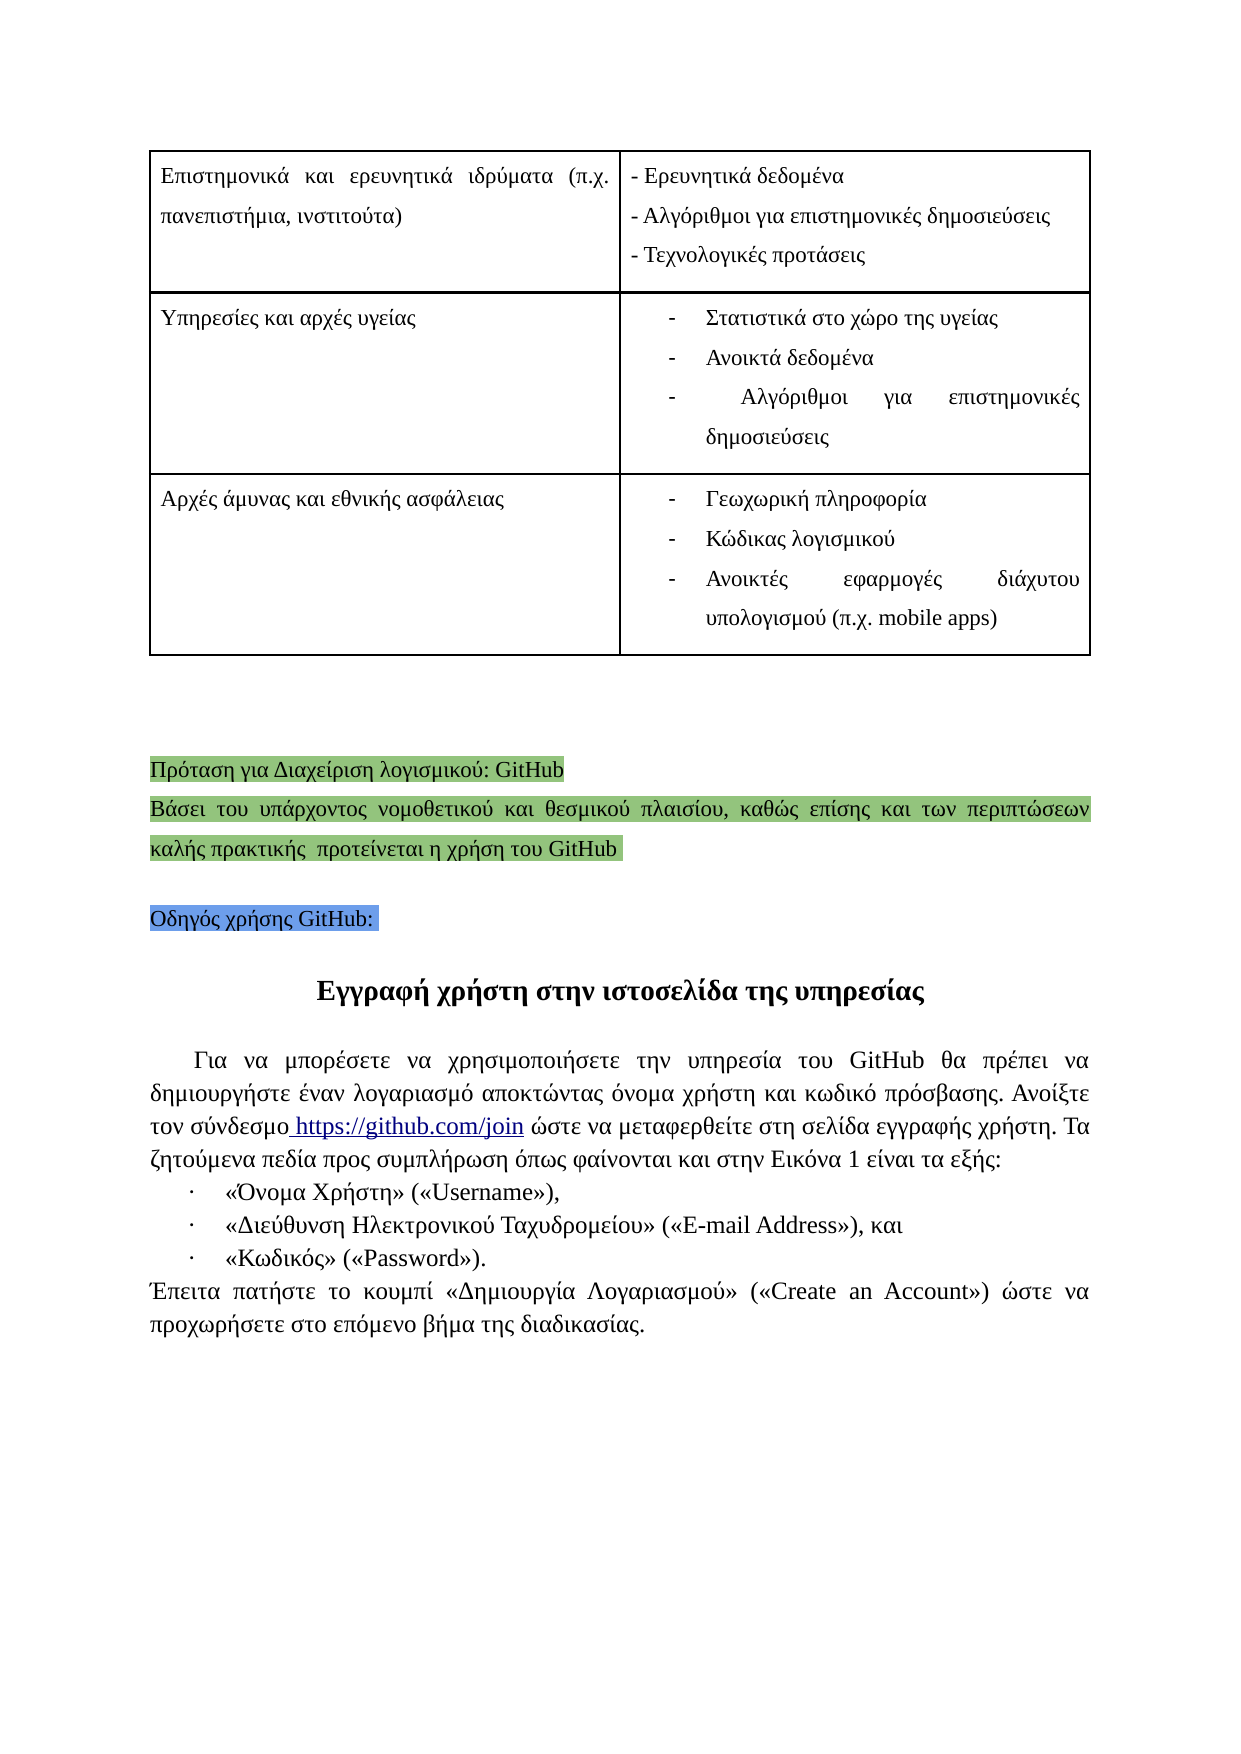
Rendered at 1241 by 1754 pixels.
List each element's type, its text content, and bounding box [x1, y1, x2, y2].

table_cell Στατιστικά στο χώρο της υγείας Ανοικτά δεδομένα Αλγόριθμοι για επιστημονικές δημοσιεύσεις [621, 294, 1089, 473]
text Εγγραφή χρήστη στην ιστοσελίδα της υπηρεσίας [150, 973, 1091, 1007]
text Βάσει του υπάρχοντος νομοθετικού και θεσμικού πλαισίου, καθώς επίσης και των περιπτώσεων καλής πρακτικής προτείνεται η χρήση του GitHub [150, 796, 1091, 861]
text · «Όνομα Χρήστη» («Username»), [187, 1177, 1091, 1206]
table_cell Γεωχωρική πληροφορία Κώδικας λογισμικού Ανοικτές εφαρμογές διάχυτου υπολογισμού (π.χ. mobile apps) [621, 475, 1089, 654]
text Οδηγός χρήσης GitHub: [150, 905, 1091, 931]
table_cell Υπηρεσίες και αρχές υγείας [151, 294, 619, 473]
table_cell Αρχές άμυνας και εθνικής ασφάλειας [151, 475, 619, 654]
text Πρόταση για Διαχείριση λογισμικού: GitHub [150, 756, 1091, 782]
text · «Διεύθυνση Ηλεκτρονικού Ταχυδρομείου» («E-mail Address»), και [187, 1210, 1091, 1239]
text · «Κωδικός» («Password»). [187, 1243, 1091, 1272]
text Για να μπορέσετε να χρησιμοποιήσετε την υπηρεσία του GitHub θα πρέπει να δημιουργήστε έναν λογαριασμό αποκτώντας όνομα χρήστη και κωδικό πρόσβασης. Ανοίξτε τον σύνδεσμο https://github.com/join ώστε να μεταφερθείτε στη σελίδα εγγραφής χρήστη. Τα ζητούμενα πεδία προς συμπλήρωση όπως φαίνονται και στην Εικόνα 1 είναι τα εξής: [150, 1045, 1091, 1173]
table_cell - Ερευνητικά δεδομένα - Αλγόριθμοι για επιστημονικές δημοσιεύσεις - Τεχνολογικές προτάσεις [621, 152, 1089, 291]
text Έπειτα πατήστε το κουμπί «Δημιουργία Λογαριασμού» («Create an Account») ώστε να προχωρήσετε στο επόμενο βήμα της διαδικασίας. [150, 1276, 1091, 1338]
table_cell Επιστημονικά και ερευνητικά ιδρύματα (π.χ. πανεπιστήμια, ινστιτούτα) [151, 152, 619, 291]
